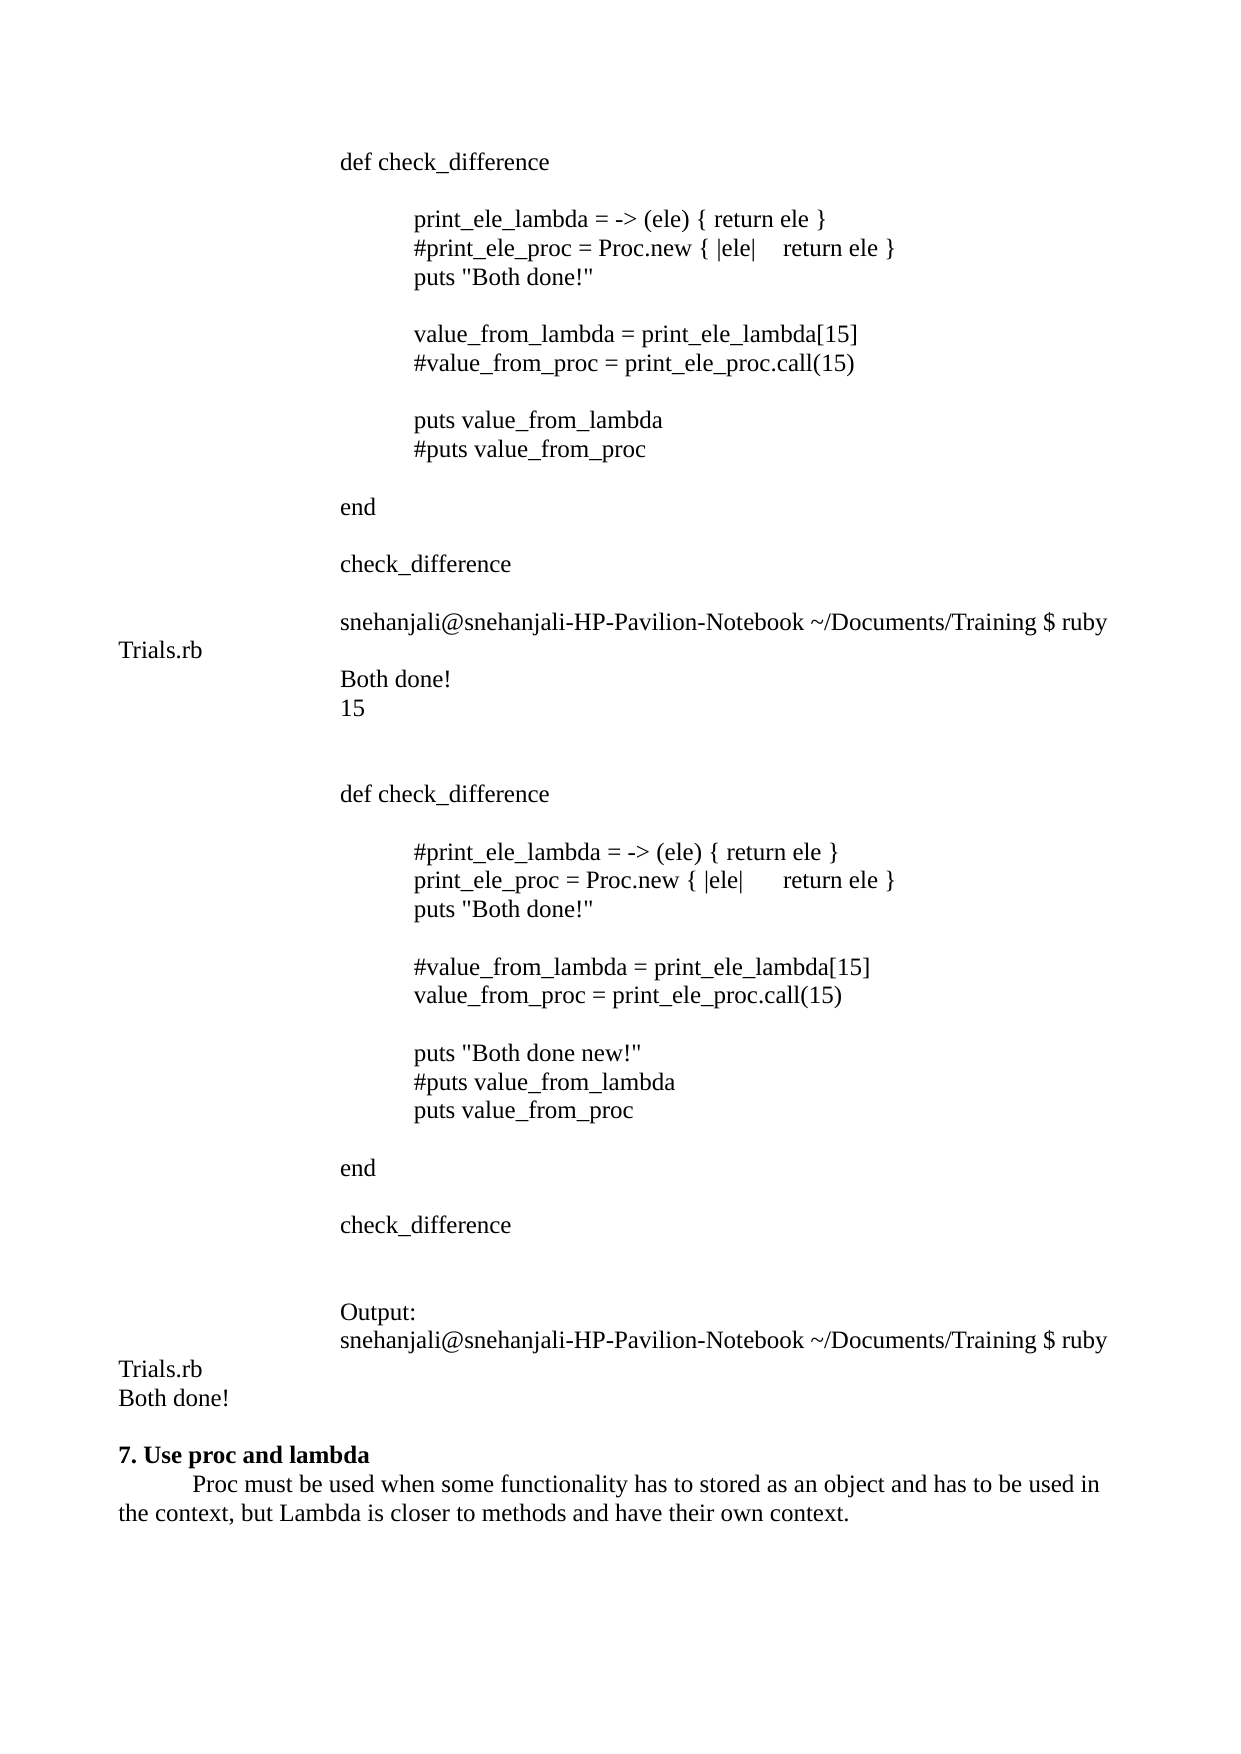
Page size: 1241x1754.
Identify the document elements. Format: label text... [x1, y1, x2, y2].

text print_ele_proc = Proc.new { |ele| return ele } [118, 866, 1122, 894]
text #puts value_from_lambda [118, 1067, 1122, 1096]
text puts "Both done new!" [118, 1038, 1122, 1067]
text value_from_proc = print_ele_proc.call(15) [118, 981, 1122, 1009]
text Proc must be used when some functionality has to stored as an object and has to be used in the context, but Lambda is closer to methods and have their own context. [118, 1469, 1122, 1527]
text 7. Use proc and lambda [118, 1441, 1122, 1469]
text value_from_lambda = print_ele_lambda[15] [118, 319, 1122, 348]
text Both done! [118, 664, 1122, 693]
text check_difference [118, 549, 1122, 578]
text puts value_from_proc [118, 1096, 1122, 1124]
text puts "Both done!" [118, 894, 1122, 923]
text puts value_from_lambda [118, 406, 1122, 434]
text Both done! [118, 1383, 1122, 1412]
text #print_ele_lambda = -> (ele) { return ele } [118, 837, 1122, 866]
text #puts value_from_proc [118, 434, 1122, 463]
text 15 [118, 693, 1122, 722]
text Output: [118, 1297, 1122, 1326]
text snehanjali@snehanjali-HP-Pavilion-Notebook ~/Documents/Training $ ruby Trials.rb [118, 1326, 1122, 1383]
text print_ele_lambda = -> (ele) { return ele } [118, 204, 1122, 233]
text end [118, 1153, 1122, 1182]
text snehanjali@snehanjali-HP-Pavilion-Notebook ~/Documents/Training $ ruby Trials.rb [118, 607, 1122, 664]
text #value_from_lambda = print_ele_lambda[15] [118, 952, 1122, 981]
text #value_from_proc = print_ele_proc.call(15) [118, 348, 1122, 377]
text def check_difference [118, 147, 1122, 176]
text end [118, 492, 1122, 521]
text def check_difference [118, 779, 1122, 808]
text #print_ele_proc = Proc.new { |ele| return ele } [118, 233, 1122, 262]
text check_difference [118, 1211, 1122, 1239]
text puts "Both done!" [118, 262, 1122, 291]
